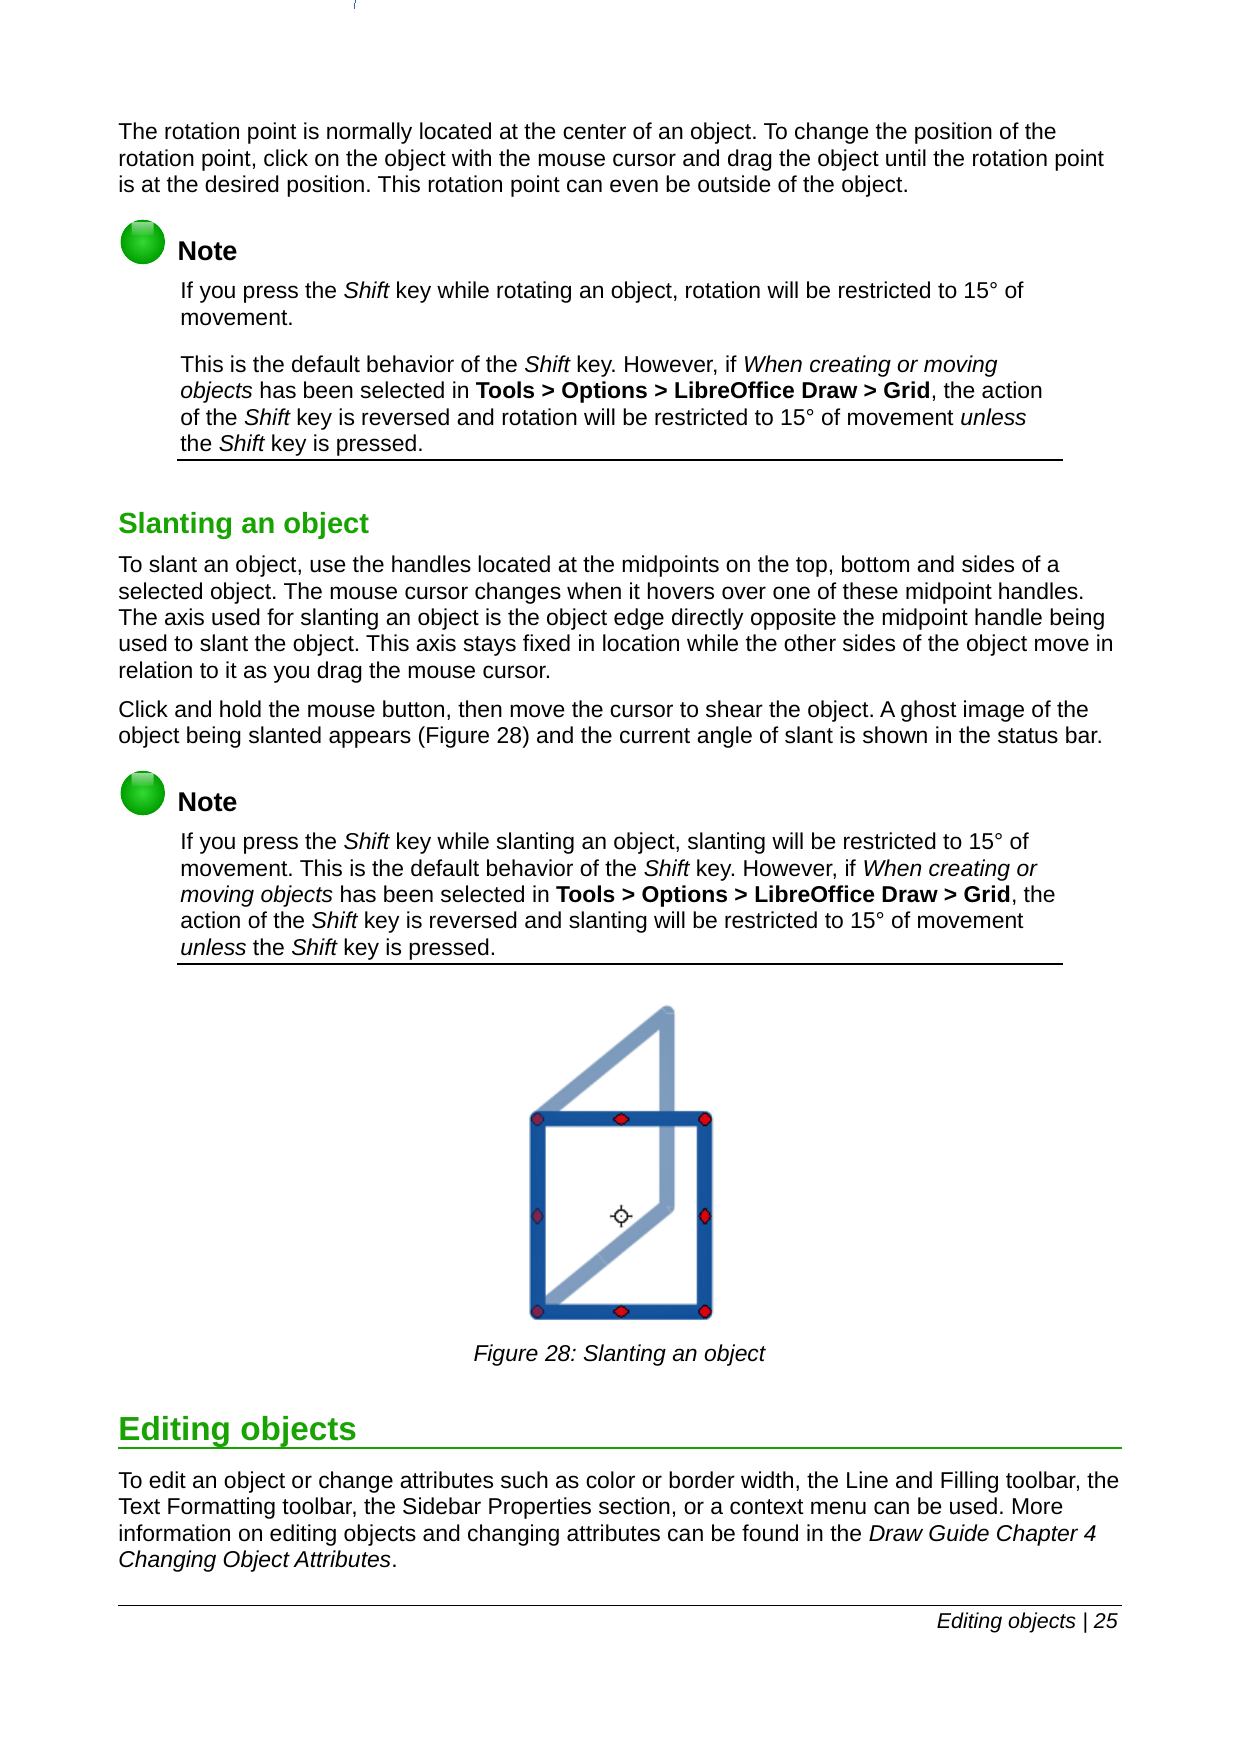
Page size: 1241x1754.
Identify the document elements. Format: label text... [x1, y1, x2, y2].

text This is the default behavior of the Shift key. However, if When creating or moving objects has been selected in Tools > Options > LibreOffice Draw > Grid, the action of the Shift key is reversed and rotation will be restricted to 15° of movement unless the Shift key is pressed. [177, 348, 1063, 459]
text Figure 28: Slanting an object [458, 1340, 782, 1366]
text The rotation point is normally located at the center of an object. To change the position of the rotation point, click on the object with the mouse cursor and drag the object until the rotation point is at the desired position. This rotation point can even be outside of the object. [118, 118, 1122, 197]
text If you press the Shift key while rotating an object, rotation will be restricted to 15° of movement. [177, 274, 1063, 330]
subtitle Slanting an object [118, 506, 1122, 539]
subtitle Note [118, 217, 1122, 267]
text To slant an object, use the handles located at the midpoints on the top, bottom and sides of a selected object. The mouse cursor changes when it hovers over one of these midpoint handles. The axis used for slanting an object is the object edge directly opposite the midpoint handle being used to slant the object. This axis stays fixed in location while the other sides of the object move in relation to it as you drag the mouse cursor. [118, 551, 1122, 683]
subtitle Editing objects [118, 1409, 1122, 1447]
text To edit an object or change attributes such as color or border width, the Line and Filling toolbar, the Text Formatting toolbar, the Sidebar Properties section, or a context menu can be used. More information on editing objects and changing attributes can be found in the Draw Guide Chapter 4 Changing Object Attributes. [118, 1467, 1122, 1572]
subtitle Note [118, 768, 1122, 818]
text If you press the Shift key while slanting an object, slanting will be restricted to 15° of movement. This is the default behavior of the Shift key. However, if When creating or moving objects has been selected in Tools > Options > LibreOffice Draw > Grid, the action of the Shift key is reversed and slanting will be restricted to 15° of movement unless the Shift key is pressed. [177, 825, 1063, 963]
text Click and hold the mouse button, then move the cursor to shear the object. A ghost image of the object being slanted appears (Figure 28) and the current angle of slant is shown in the status bar. [118, 696, 1122, 748]
picture [517, 998, 724, 1329]
